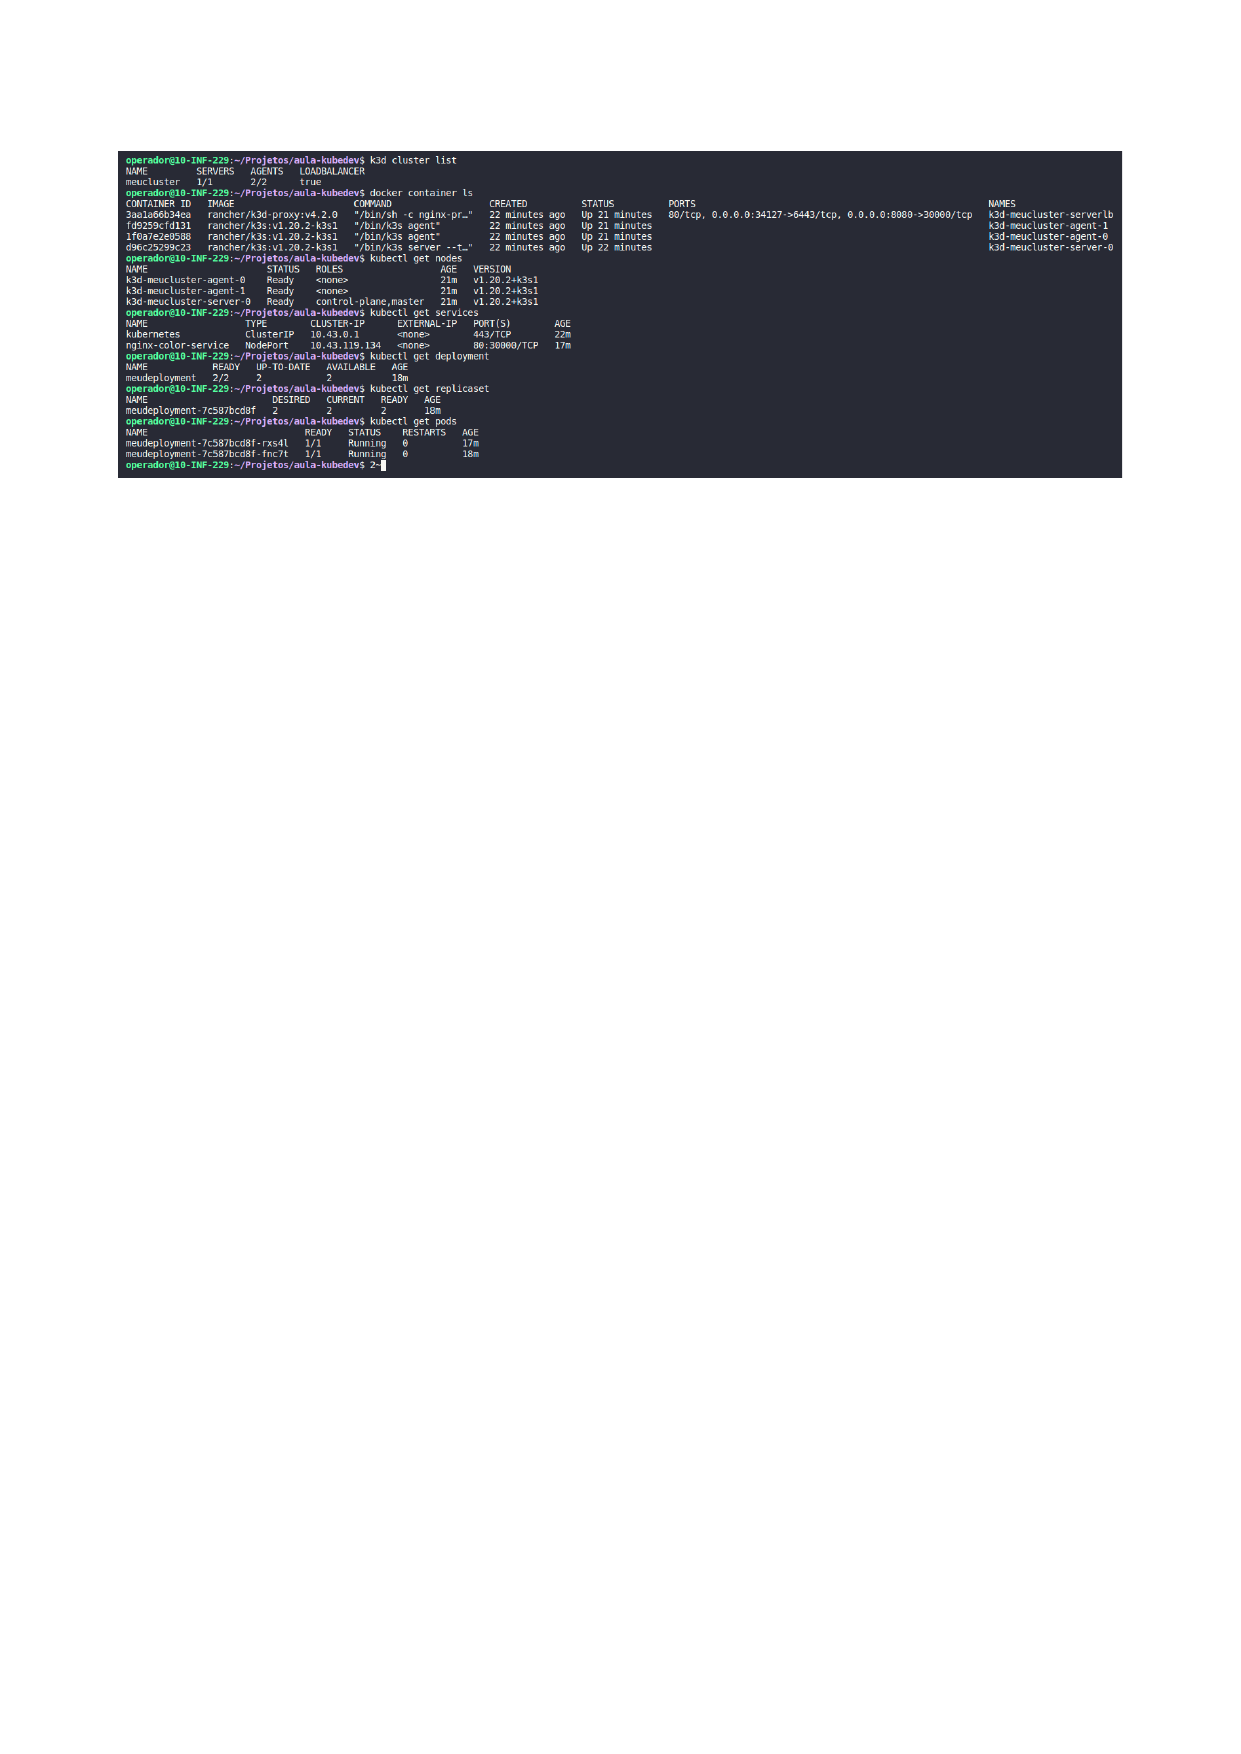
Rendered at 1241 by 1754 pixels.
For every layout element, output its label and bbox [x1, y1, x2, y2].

picture [118, 151, 1123, 478]
